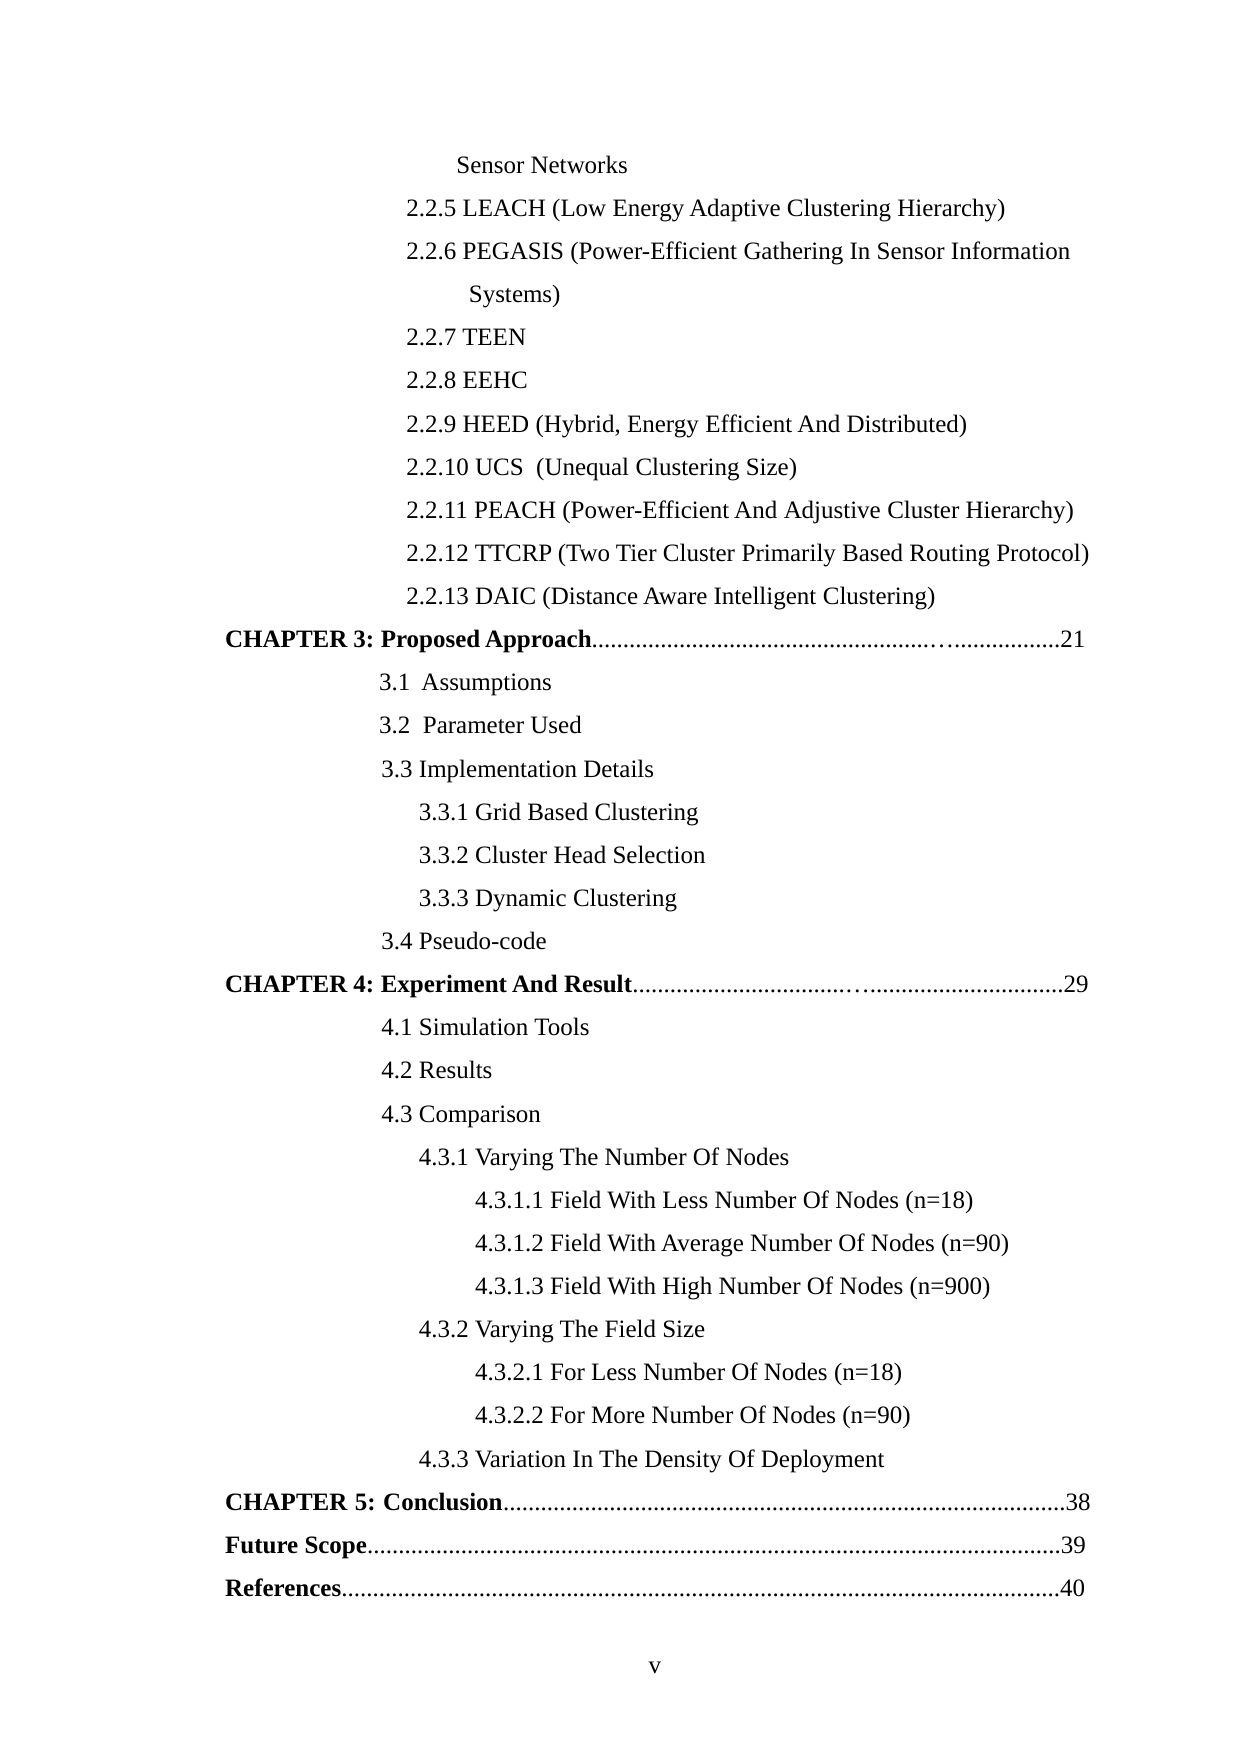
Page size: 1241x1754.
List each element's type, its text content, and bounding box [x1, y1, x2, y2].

text 2.2.9 HEED (Hybrid, Energy Efficient And Distributed) [225, 409, 1090, 437]
text 3.2 Parameter Used [225, 711, 1090, 739]
text 4.3.1.1 Field With Less Number Of Nodes (n=18) [225, 1185, 1090, 1214]
text 4.3.1.3 Field With High Number Of Nodes (n=900) [225, 1271, 1090, 1300]
text References...................................................................................................................40 [225, 1573, 1090, 1602]
text 3.3.3 Dynamic Clustering [225, 883, 1090, 912]
text Systems) [225, 279, 1090, 308]
text 2.2.12 TTCRP (Two Tier Cluster Primarily Based Routing Protocol) [225, 538, 1090, 567]
text 3.3.2 Cluster Head Selection [225, 840, 1090, 869]
text 4.3.2.1 For Less Number Of Nodes (n=18) [225, 1357, 1090, 1386]
text 2.2.13 DAIC (Distance Aware Intelligent Clustering) [225, 581, 1090, 610]
text 4.3 Comparison [225, 1099, 1090, 1127]
text 2.2.7 TEEN [225, 322, 1090, 351]
text CHAPTER 4: Experiment And Result..................................…...............................29 [225, 969, 1090, 998]
text CHAPTER 3: Proposed Approach......................................................….................21 [225, 624, 1090, 653]
text 4.3.1 Varying The Number Of Nodes [225, 1142, 1090, 1171]
text 2.2.10 UCS (Unequal Clustering Size) [225, 452, 1090, 481]
text Sensor Networks [225, 150, 1090, 179]
text 3.1 Assumptions [225, 667, 1090, 696]
text 3.4 Pseudo-code [225, 926, 1090, 955]
text 4.1 Simulation Tools [225, 1012, 1090, 1041]
text 3.3.1 Grid Based Clustering [225, 797, 1090, 826]
text 3.3 Implementation Details [225, 754, 1090, 782]
text 2.2.8 EEHC [225, 366, 1090, 394]
text 2.2.5 LEACH (Low Energy Adaptive Clustering Hierarchy) [225, 193, 1090, 222]
text 2.2.11 PEACH (Power-Efficient And Adjustive Cluster Hierarchy) [225, 495, 1090, 524]
text 4.2 Results [225, 1056, 1090, 1084]
text 4.3.3 Variation In The Density Of Deployment [225, 1444, 1090, 1472]
text CHAPTER 5: Conclusion..........................................................................................38 Future Scope...............................................................................................................39 [225, 1487, 1090, 1559]
text 4.3.1.2 Field With Average Number Of Nodes (n=90) [225, 1228, 1090, 1257]
text 2.2.6 PEGASIS (Power-Efficient Gathering In Sensor Information [225, 236, 1090, 265]
text 4.3.2.2 For More Number Of Nodes (n=90) [225, 1401, 1090, 1429]
text 4.3.2 Varying The Field Size [225, 1314, 1090, 1343]
